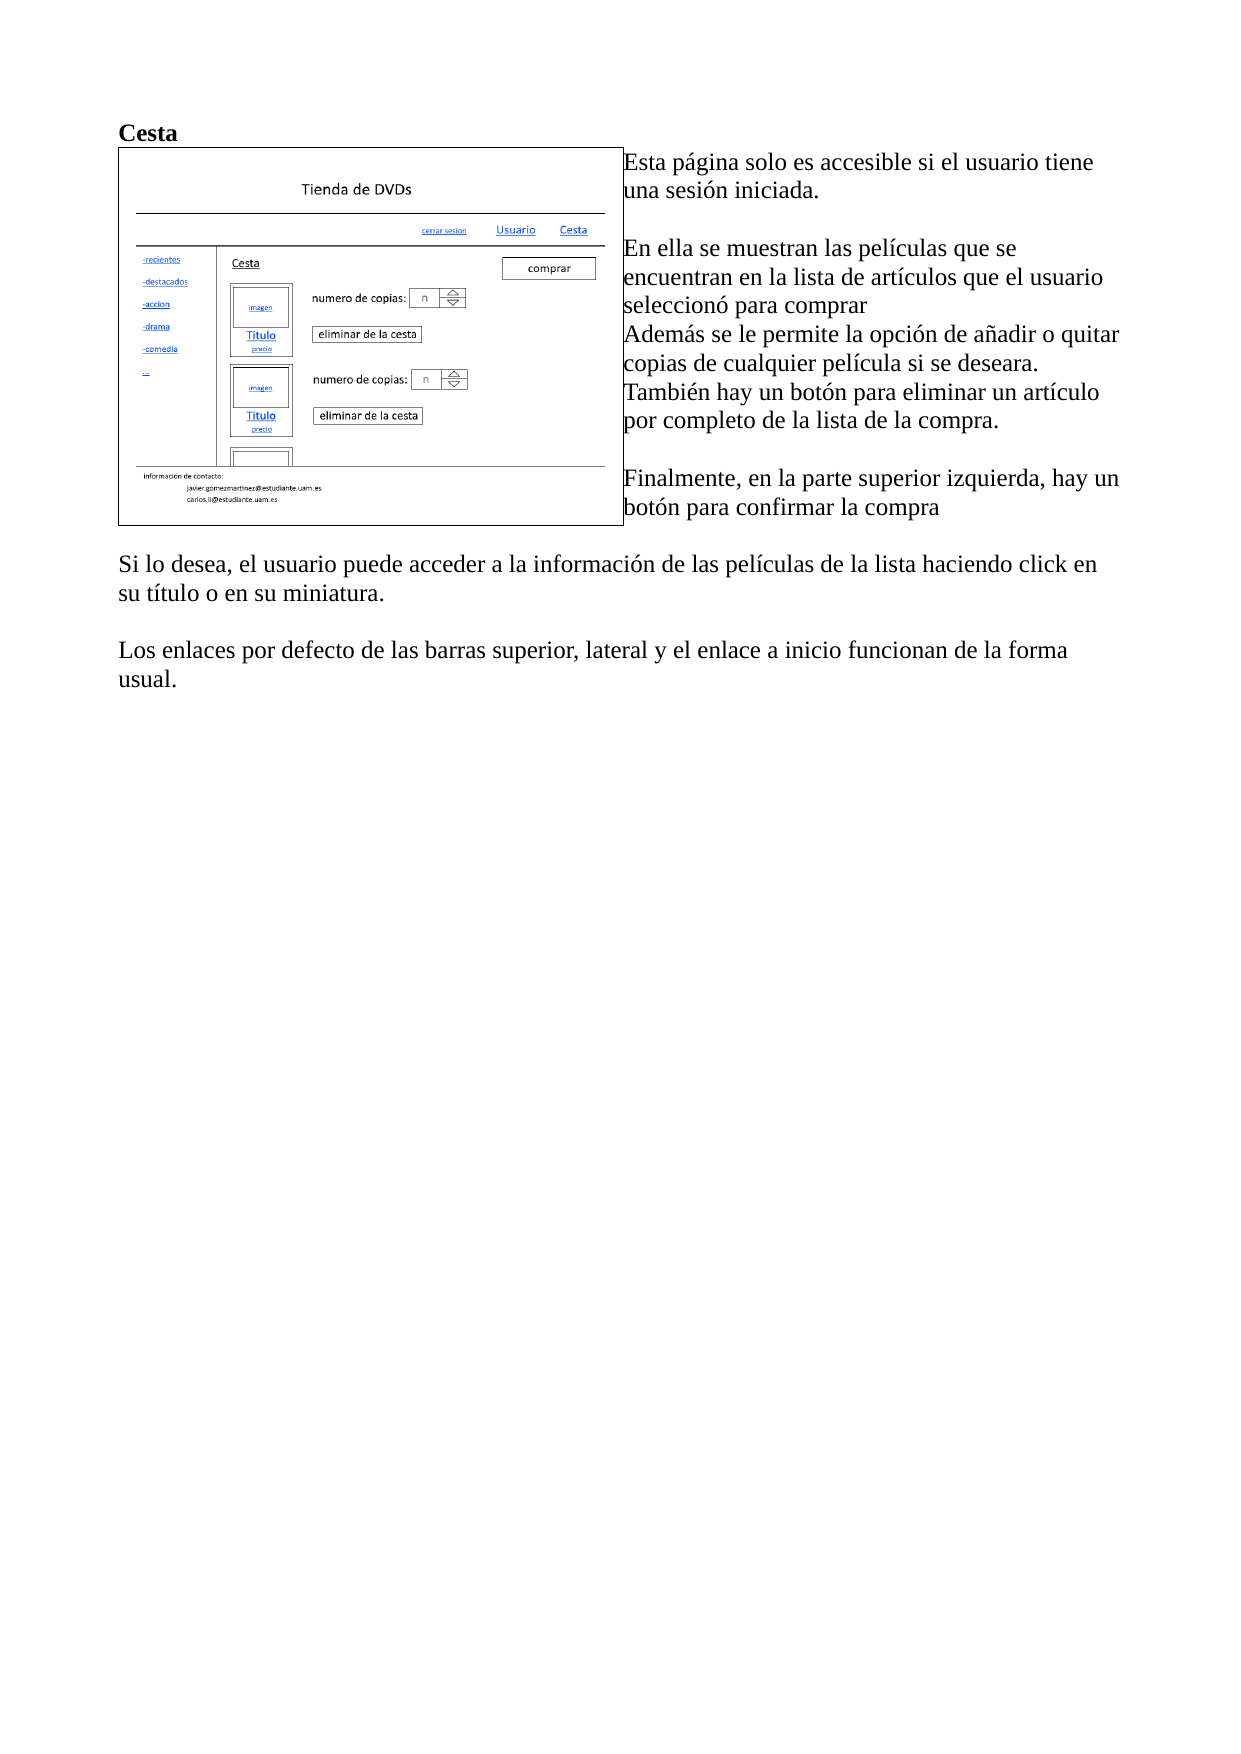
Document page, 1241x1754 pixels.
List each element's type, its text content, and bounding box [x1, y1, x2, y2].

text En ella se muestran las películas que se encuentran en la lista de artículos que el usuario seleccionó para comprar [624, 233, 1122, 319]
text Finalmente, en la parte superior izquierda, hay un botón para confirmar la compra [624, 463, 1122, 521]
text [119, 148, 623, 525]
text Además se le permite la opción de añadir o quitar copias de cualquier película si se deseara. [624, 319, 1122, 377]
text Esta página solo es accesible si el usuario tiene una sesión iniciada. [624, 147, 1122, 204]
text Si lo desea, el usuario puede acceder a la información de las películas de la lista haciendo click en su título o en su miniatura. [118, 549, 1122, 607]
text También hay un botón para eliminar un artículo por completo de la lista de la compra. [624, 377, 1122, 434]
picture [136, 164, 606, 508]
text Los enlaces por defecto de las barras superior, lateral y el enlace a inicio funcionan de la forma usual. [118, 636, 1122, 693]
text Cesta [118, 118, 1122, 147]
